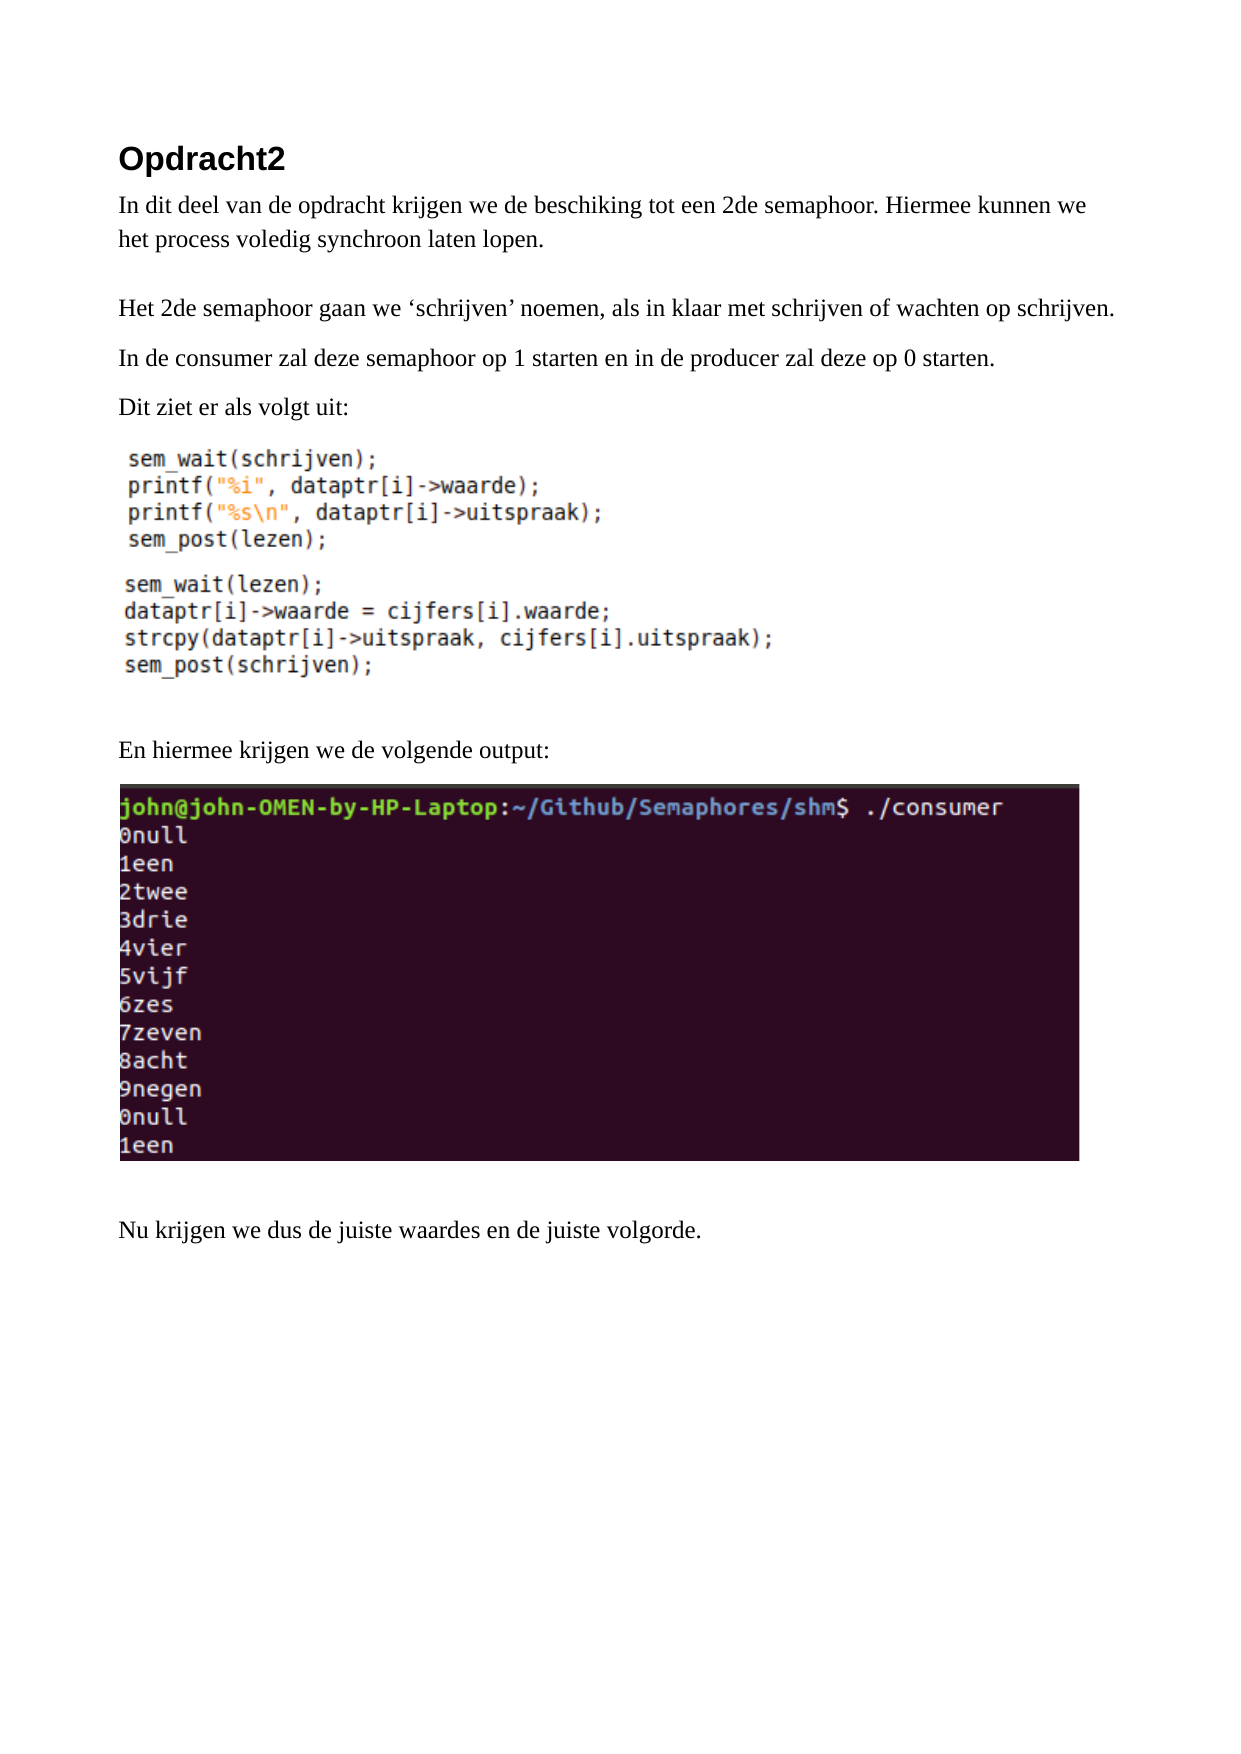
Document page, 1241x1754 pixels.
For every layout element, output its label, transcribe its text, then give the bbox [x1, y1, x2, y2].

text In de consumer zal deze semaphoor op 1 starten en in de producer zal deze op 0 starten. [118, 343, 1122, 371]
text Dit ziet er als volgt uit: [118, 392, 1122, 420]
text Nu krijgen we dus de juiste waardes en de juiste volgorde. [118, 1216, 1122, 1244]
picture [120, 784, 1080, 1161]
picture [117, 440, 670, 558]
text En hiermee krijgen we de volgende output: [118, 735, 1122, 764]
picture [115, 567, 800, 679]
text In dit deel van de opdracht krijgen we de beschiking tot een 2de semaphoor. Hiermee kunnen we het process voledig synchroon laten lopen. Het 2de semaphoor gaan we ‘schrijven’ noemen, als in klaar met schrijven of wachten op schrijven. [118, 190, 1122, 322]
subtitle Opdracht2 [118, 139, 1122, 178]
